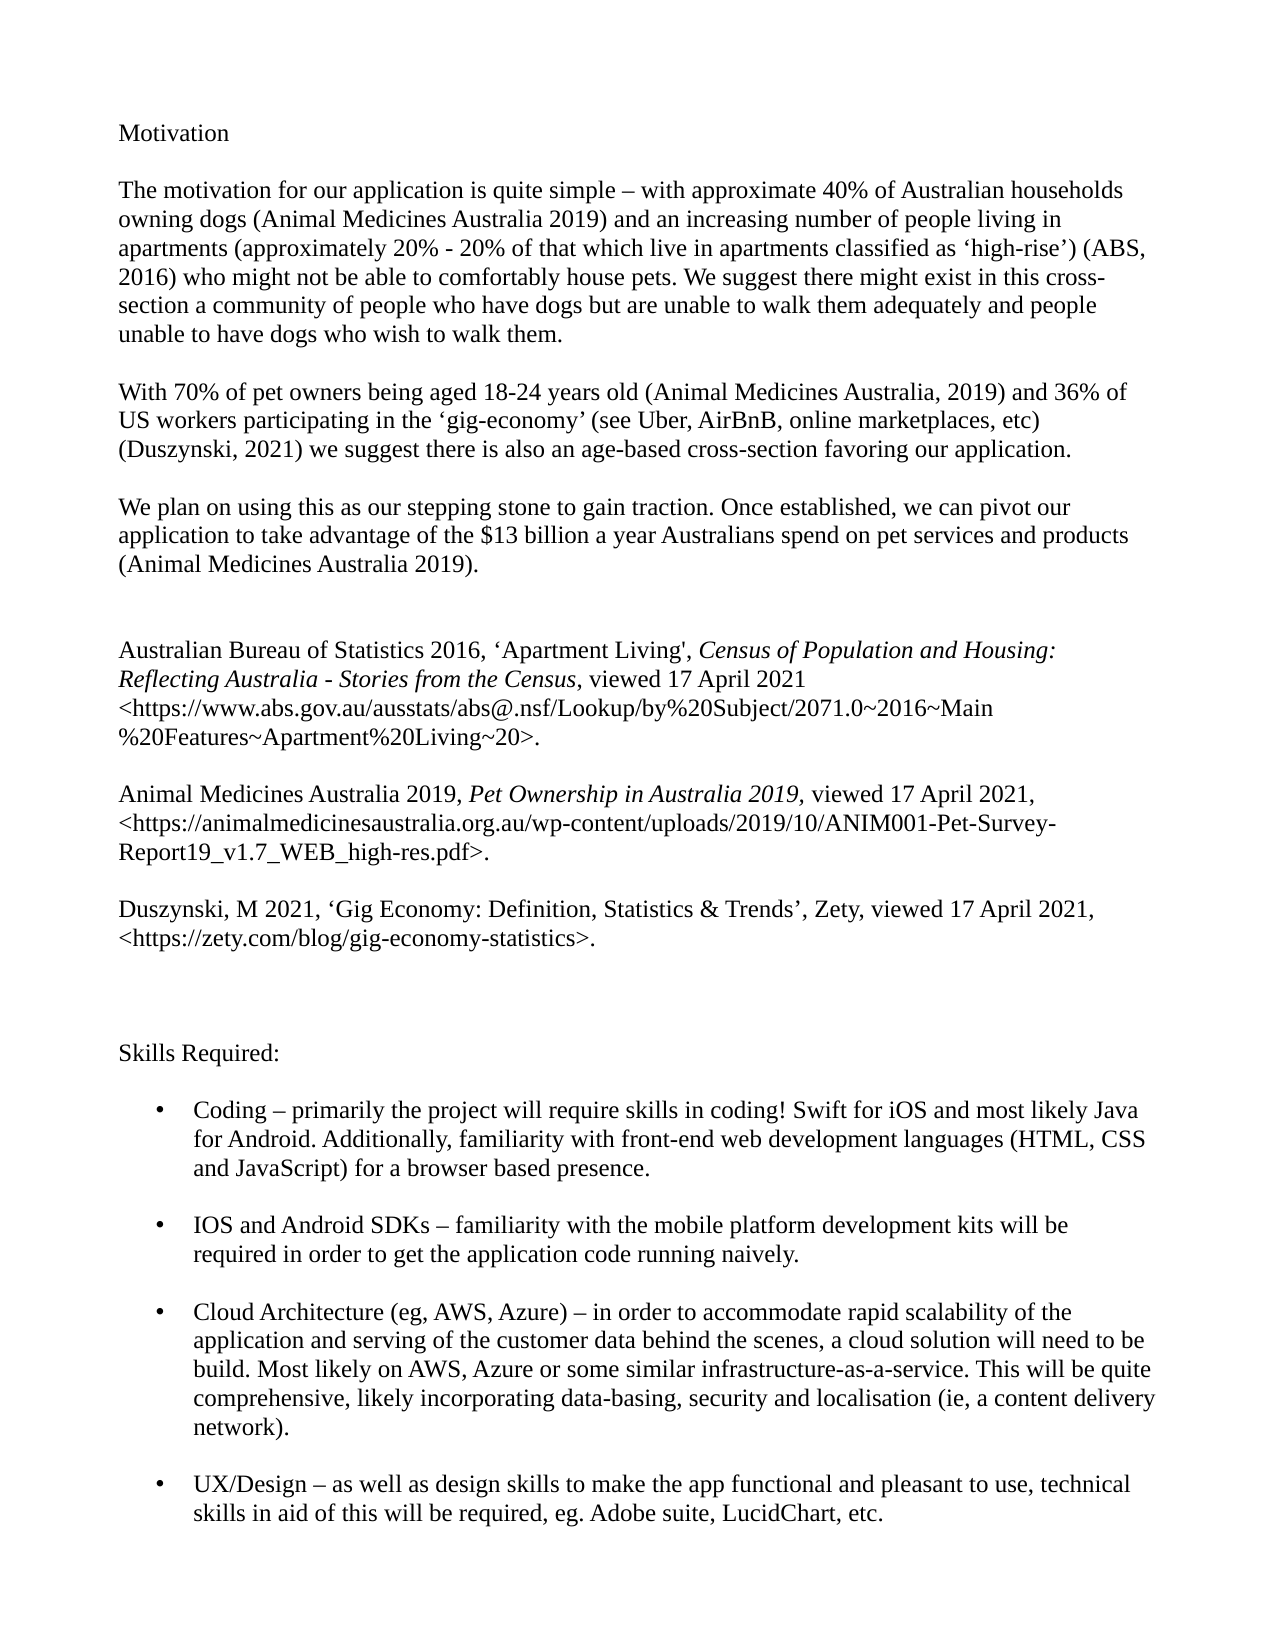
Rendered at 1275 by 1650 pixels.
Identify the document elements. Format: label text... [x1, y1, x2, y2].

list Coding – primarily the project will require skills in coding! Swift for iOS and most likely Java for Android. Additionally, familiarity with front-end web development languages (HTML, CSS and JavaScript) for a browser based presence. [156, 1096, 1157, 1182]
list UX/Design – as well as design skills to make the app functional and pleasant to use, technical skills in aid of this will be required, eg. Adobe suite, LucidChart, etc. [156, 1469, 1157, 1527]
text Australian Bureau of Statistics 2016, ‘Apartment Living', Census of Population and Housing: Reflecting Australia - Stories from the Census, viewed 17 April 2021 <https://www.abs.gov.au/ausstats/abs@.nsf/Lookup/by%20Subject/2071.0~2016~Main%20Features~Apartment%20Living~20>. [118, 636, 1157, 751]
text Motivation [118, 118, 1157, 147]
text The motivation for our application is quite simple – with approximate 40% of Australian households owning dogs (Animal Medicines Australia 2019) and an increasing number of people living in apartments (approximately 20% - 20% of that which live in apartments classified as ‘high-rise’) (ABS, 2016) who might not be able to comfortably house pets. We suggest there might exist in this cross-section a community of people who have dogs but are unable to walk them adequately and people unable to have dogs who wish to walk them. [118, 176, 1157, 348]
text With 70% of pet owners being aged 18-24 years old (Animal Medicines Australia, 2019) and 36% of US workers participating in the ‘gig-economy’ (see Uber, AirBnB, online marketplaces, etc) (Duszynski, 2021) we suggest there is also an age-based cross-section favoring our application. [118, 377, 1157, 463]
text Animal Medicines Australia 2019, Pet Ownership in Australia 2019, viewed 17 April 2021, <https://animalmedicinesaustralia.org.au/wp-content/uploads/2019/10/ANIM001-Pet-Survey-Report19_v1.7_WEB_high-res.pdf>. [118, 779, 1157, 866]
list IOS and Android SDKs – familiarity with the mobile platform development kits will be required in order to get the application code running naively. [156, 1211, 1157, 1268]
text We plan on using this as our stepping stone to gain traction. Once established, we can pivot our application to take advantage of the $13 billion a year Australians spend on pet services and products (Animal Medicines Australia 2019). [118, 492, 1157, 578]
list Cloud Architecture (eg, AWS, Azure) – in order to accommodate rapid scalability of the application and serving of the customer data behind the scenes, a cloud solution will need to be build. Most likely on AWS, Azure or some similar infrastructure-as-a-service. This will be quite comprehensive, likely incorporating data-basing, security and localisation (ie, a content delivery network). [156, 1297, 1157, 1441]
text Skills Required: [118, 1038, 1157, 1067]
text Duszynski, M 2021, ‘Gig Economy: Definition, Statistics & Trends’, Zety, viewed 17 April 2021, <https://zety.com/blog/gig-economy-statistics>. [118, 894, 1157, 952]
